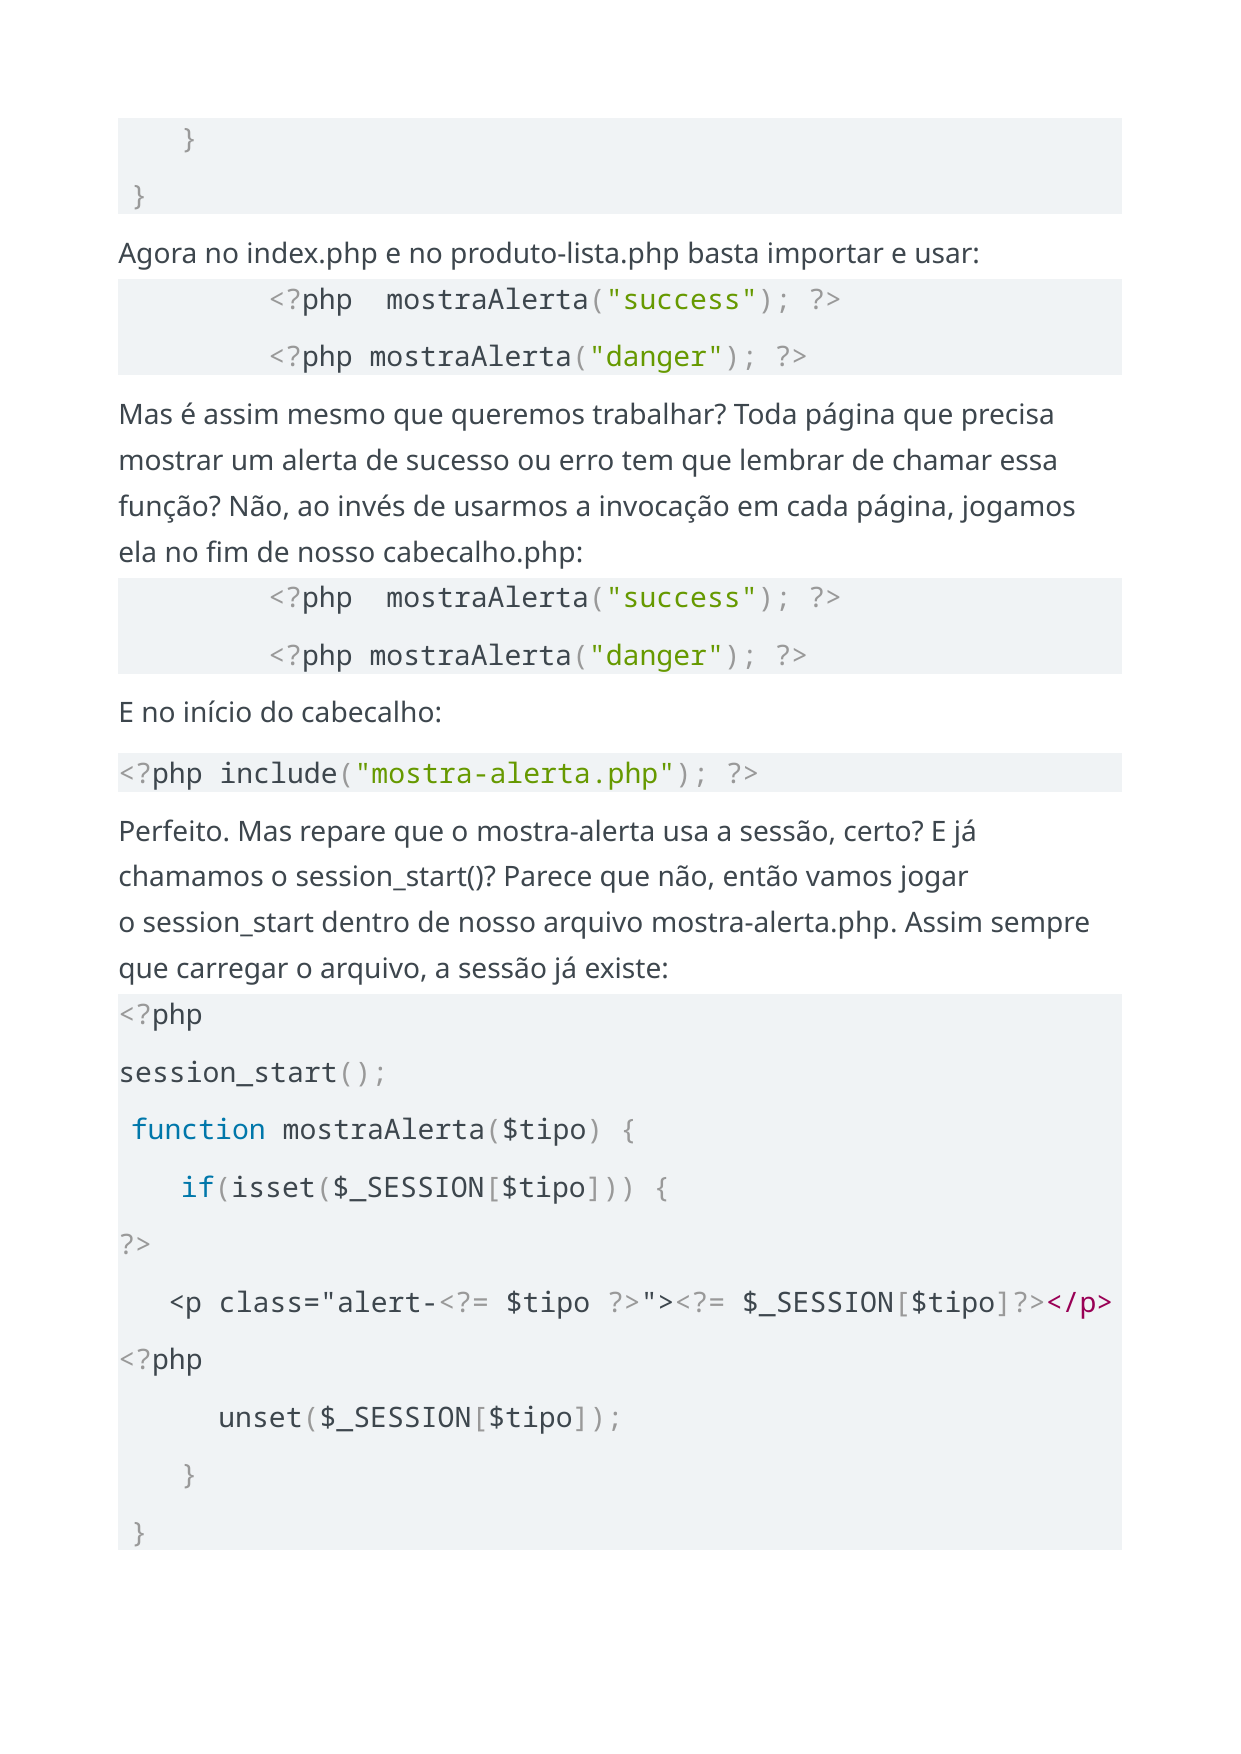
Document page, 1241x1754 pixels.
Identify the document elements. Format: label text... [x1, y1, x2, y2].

text } [118, 1512, 1122, 1550]
text if(isset($_SESSION[$tipo])) { [118, 1167, 1122, 1205]
text <?php mostraAlerta("danger"); ?> [118, 635, 1122, 674]
text Agora no index.php e no produto-lista.php basta importar e usar: [118, 233, 1122, 271]
text function mostraAlerta($tipo) { [118, 1109, 1122, 1148]
text Perfeito. Mas repare que o mostra-alerta usa a sessão, certo? E já chamamos o session_start()? Parece que não, então vamos jogar o session_start dentro de nosso arquivo mostra-alerta.php. Assim sempre que carregar o arquivo, a sessão já existe: [118, 811, 1122, 987]
text <?php mostraAlerta("danger"); ?> [118, 337, 1122, 375]
text } [118, 118, 1122, 156]
text <?php [118, 994, 1122, 1033]
text <p class="alert-<?= $tipo ?>"><?= $_SESSION[$tipo]?></p> [118, 1282, 1122, 1320]
text E no início do cabecalho: [118, 693, 1122, 731]
text <?php include("mostra-alerta.php"); ?> [118, 753, 1122, 792]
text <?php [118, 1339, 1122, 1378]
text } [118, 1454, 1122, 1493]
text session_start(); [118, 1052, 1122, 1090]
text Mas é assim mesmo que queremos trabalhar? Toda página que precisa mostrar um alerta de sucesso ou erro tem que lembrar de chamar essa função? Não, ao invés de usarmos a invocação em cada página, jogamos ela no fim de nosso cabecalho.php: [118, 394, 1122, 570]
text } [118, 176, 1122, 214]
text <?php mostraAlerta("success"); ?> [118, 578, 1122, 616]
text ?> [118, 1224, 1122, 1263]
text unset($_SESSION[$tipo]); [118, 1397, 1122, 1435]
text <?php mostraAlerta("success"); ?> [118, 279, 1122, 317]
